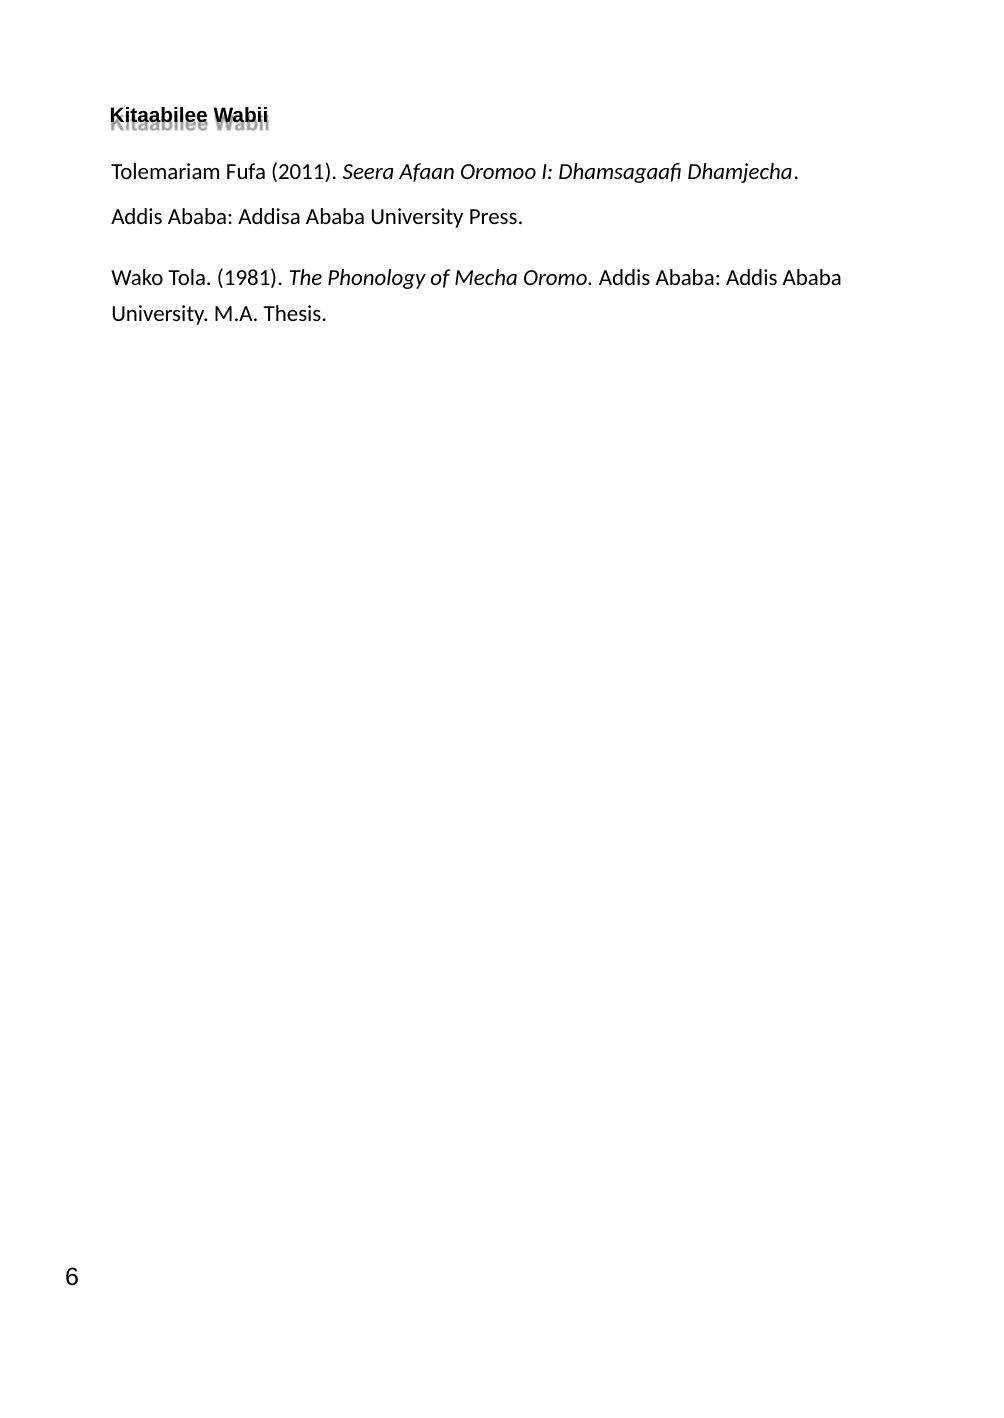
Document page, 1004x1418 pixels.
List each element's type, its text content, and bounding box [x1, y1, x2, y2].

text Tolemariam Fufa (2011). Seera Afaan Oromoo I: Dhamsagaafi Dhamjecha. Addis Ababa: Addisa Ababa University Press. [111, 157, 847, 230]
picture [95, 102, 295, 149]
text Wako Tola. (1981). The Phonology of Mecha Oromo. Addis Ababa: Addis Ababa University. M.A. Thesis. [111, 263, 847, 327]
